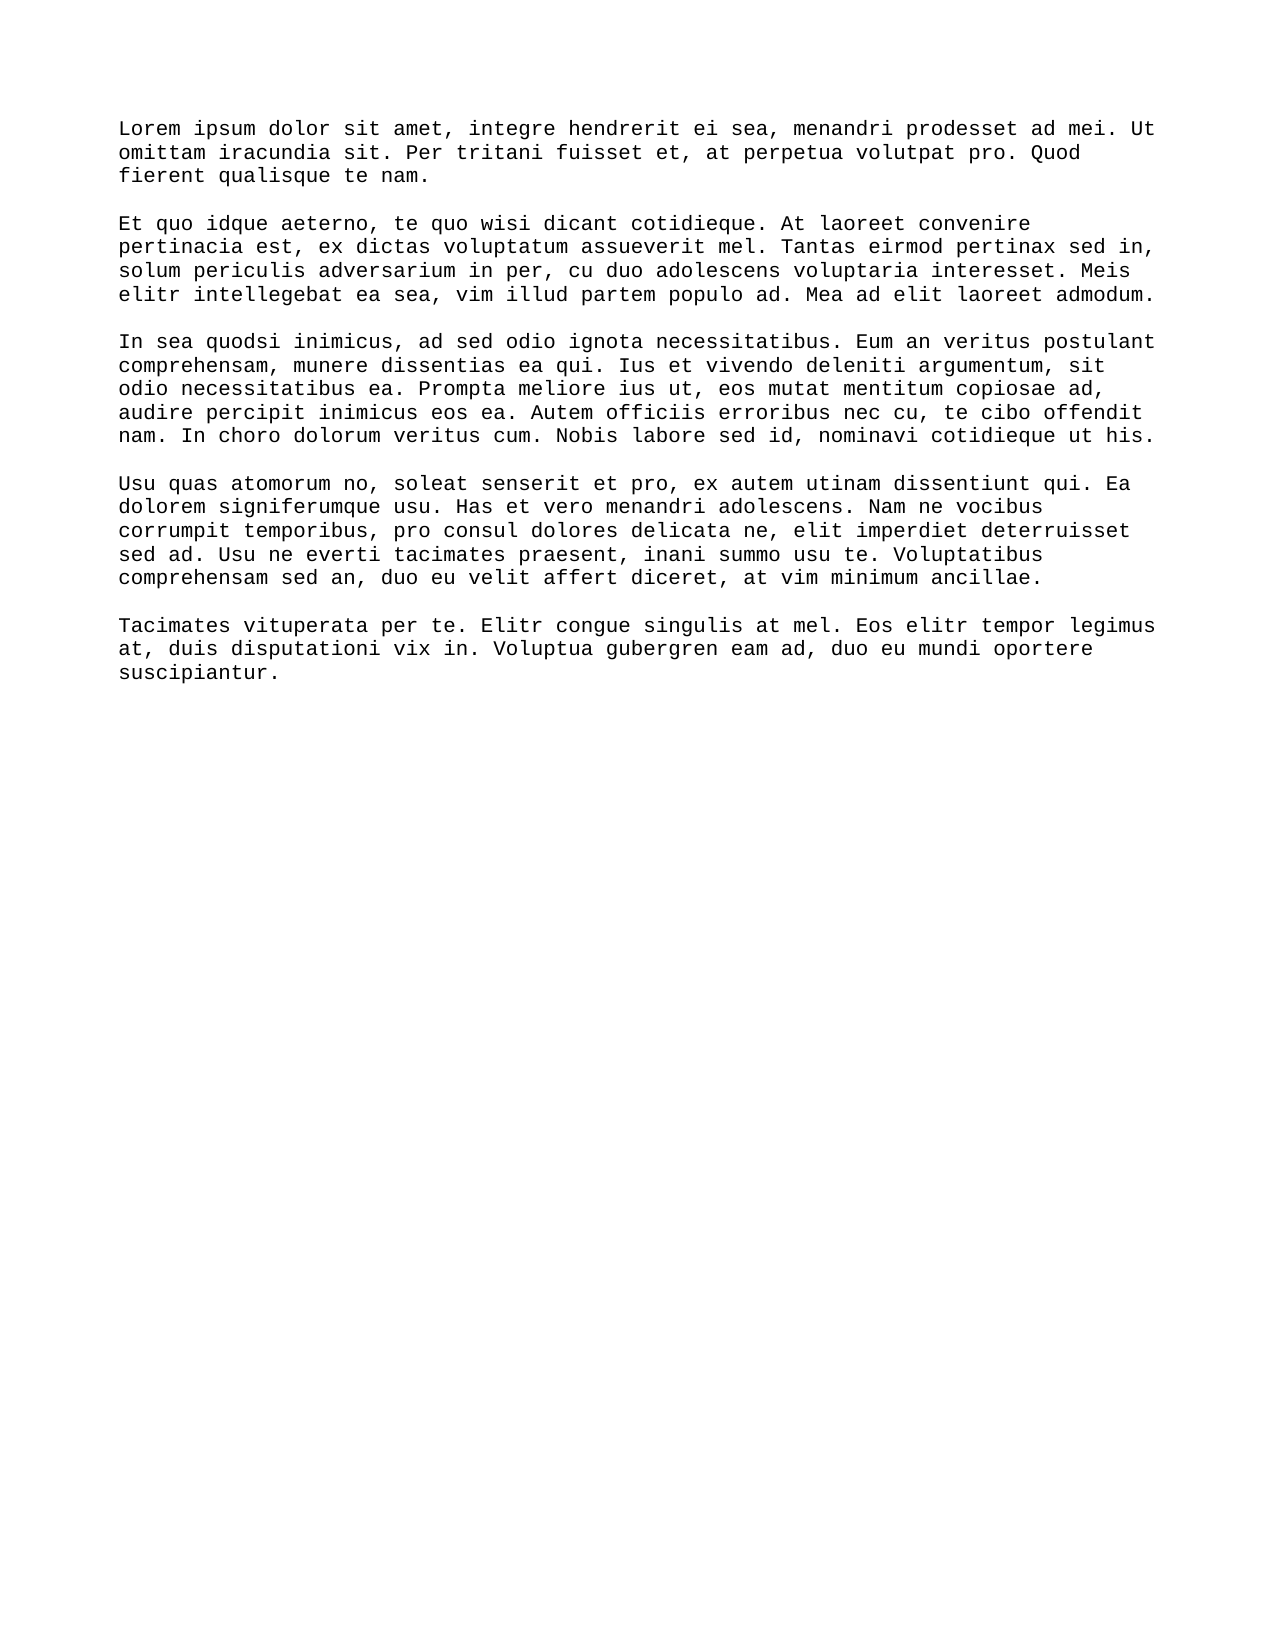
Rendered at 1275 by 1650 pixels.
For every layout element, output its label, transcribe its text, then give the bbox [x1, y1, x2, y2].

text Usu quas atomorum no, soleat senserit et pro, ex autem utinam dissentiunt qui. Ea dolorem signiferumque usu. Has et vero menandri adolescens. Nam ne vocibus corrumpit temporibus, pro consul dolores delicata ne, elit imperdiet deterruisset sed ad. Usu ne everti tacimates praesent, inani summo usu te. Voluptatibus comprehensam sed an, duo eu velit affert diceret, at vim minimum ancillae. [118, 473, 1157, 591]
text In sea quodsi inimicus, ad sed odio ignota necessitatibus. Eum an veritus postulant comprehensam, munere dissentias ea qui. Ius et vivendo deleniti argumentum, sit odio necessitatibus ea. Prompta meliore ius ut, eos mutat mentitum copiosae ad, audire percipit inimicus eos ea. Autem officiis erroribus nec cu, te cibo offendit nam. In choro dolorum veritus cum. Nobis labore sed id, nominavi cotidieque ut his. [118, 331, 1157, 449]
text Lorem ipsum dolor sit amet, integre hendrerit ei sea, menandri prodesset ad mei. Ut omittam iracundia sit. Per tritani fuisset et, at perpetua volutpat pro. Quod fierent qualisque te nam. [118, 118, 1157, 189]
text Et quo idque aeterno, te quo wisi dicant cotidieque. At laoreet convenire pertinacia est, ex dictas voluptatum assueverit mel. Tantas eirmod pertinax sed in, solum periculis adversarium in per, cu duo adolescens voluptaria interesset. Meis elitr intellegebat ea sea, vim illud partem populo ad. Mea ad elit laoreet admodum. [118, 213, 1157, 307]
text Tacimates vituperata per te. Elitr congue singulis at mel. Eos elitr tempor legimus at, duis disputationi vix in. Voluptua gubergren eam ad, duo eu mundi oportere suscipiantur. [118, 615, 1157, 686]
